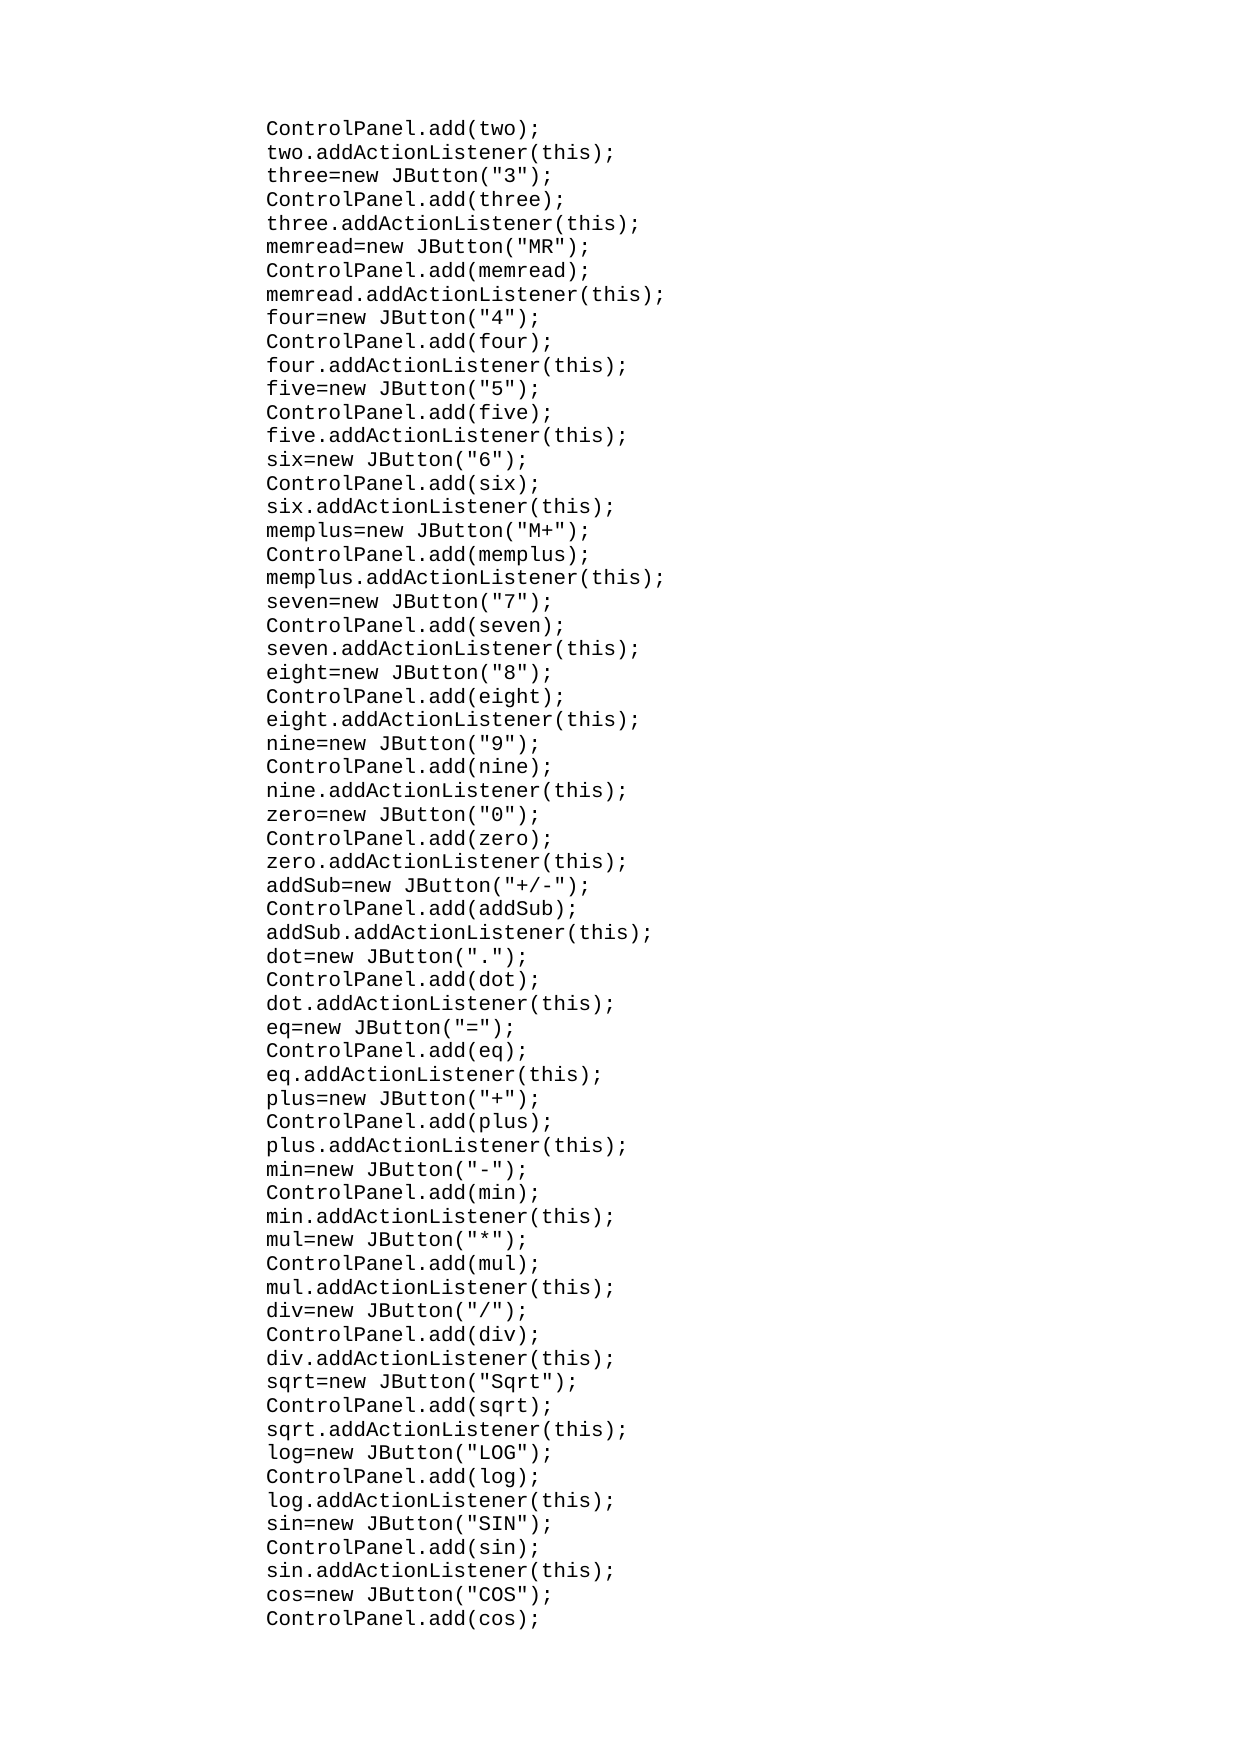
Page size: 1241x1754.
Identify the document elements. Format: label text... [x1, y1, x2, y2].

text zero.addActionListener(this); [118, 851, 1122, 875]
text sin.addActionListener(this); [118, 1561, 1122, 1584]
text seven.addActionListener(this); [118, 638, 1122, 662]
text ControlPanel.add(three); [118, 189, 1122, 213]
text ControlPanel.add(memplus); [118, 544, 1122, 567]
text eight=new JButton("8"); [118, 662, 1122, 686]
text ControlPanel.add(four); [118, 331, 1122, 354]
text seven=new JButton("7"); [118, 591, 1122, 615]
text ControlPanel.add(two); [118, 118, 1122, 142]
text addSub=new JButton("+/-"); [118, 875, 1122, 898]
text zero=new JButton("0"); [118, 804, 1122, 827]
text nine.addActionListener(this); [118, 780, 1122, 804]
text cos=new JButton("COS"); [118, 1584, 1122, 1608]
text plus.addActionListener(this); [118, 1135, 1122, 1158]
text ControlPanel.add(memread); [118, 260, 1122, 284]
text ControlPanel.add(addSub); [118, 898, 1122, 922]
text ControlPanel.add(six); [118, 473, 1122, 496]
text min.addActionListener(this); [118, 1206, 1122, 1229]
text ControlPanel.add(div); [118, 1324, 1122, 1348]
text three.addActionListener(this); [118, 213, 1122, 236]
text memread.addActionListener(this); [118, 284, 1122, 307]
text eight.addActionListener(this); [118, 709, 1122, 733]
text ControlPanel.add(log); [118, 1466, 1122, 1489]
text ControlPanel.add(mul); [118, 1253, 1122, 1277]
text log.addActionListener(this); [118, 1489, 1122, 1513]
text min=new JButton("-"); [118, 1158, 1122, 1182]
text eq.addActionListener(this); [118, 1064, 1122, 1088]
text mul=new JButton("*"); [118, 1229, 1122, 1253]
text memplus=new JButton("M+"); [118, 520, 1122, 544]
text memplus.addActionListener(this); [118, 567, 1122, 591]
text four.addActionListener(this); [118, 354, 1122, 378]
text sqrt=new JButton("Sqrt"); [118, 1371, 1122, 1395]
text ControlPanel.add(sin); [118, 1537, 1122, 1561]
text ControlPanel.add(five); [118, 402, 1122, 426]
text sin=new JButton("SIN"); [118, 1513, 1122, 1537]
text sqrt.addActionListener(this); [118, 1419, 1122, 1442]
text nine=new JButton("9"); [118, 733, 1122, 757]
text ControlPanel.add(seven); [118, 615, 1122, 638]
text ControlPanel.add(sqrt); [118, 1395, 1122, 1419]
text six.addActionListener(this); [118, 496, 1122, 520]
text five=new JButton("5"); [118, 378, 1122, 402]
text two.addActionListener(this); [118, 142, 1122, 165]
text ControlPanel.add(nine); [118, 757, 1122, 780]
text ControlPanel.add(plus); [118, 1111, 1122, 1135]
text log=new JButton("LOG"); [118, 1442, 1122, 1466]
text ControlPanel.add(eight); [118, 686, 1122, 709]
text addSub.addActionListener(this); [118, 922, 1122, 946]
text plus=new JButton("+"); [118, 1088, 1122, 1111]
text six=new JButton("6"); [118, 449, 1122, 473]
text div=new JButton("/"); [118, 1300, 1122, 1324]
text ControlPanel.add(dot); [118, 969, 1122, 993]
text dot.addActionListener(this); [118, 993, 1122, 1017]
text ControlPanel.add(cos); [118, 1608, 1122, 1631]
text ControlPanel.add(min); [118, 1182, 1122, 1206]
text mul.addActionListener(this); [118, 1277, 1122, 1300]
text div.addActionListener(this); [118, 1348, 1122, 1371]
text eq=new JButton("="); [118, 1017, 1122, 1040]
text three=new JButton("3"); [118, 165, 1122, 189]
text ControlPanel.add(eq); [118, 1040, 1122, 1064]
text four=new JButton("4"); [118, 307, 1122, 331]
text ControlPanel.add(zero); [118, 827, 1122, 851]
text dot=new JButton("."); [118, 946, 1122, 969]
text five.addActionListener(this); [118, 426, 1122, 449]
text memread=new JButton("MR"); [118, 236, 1122, 260]
